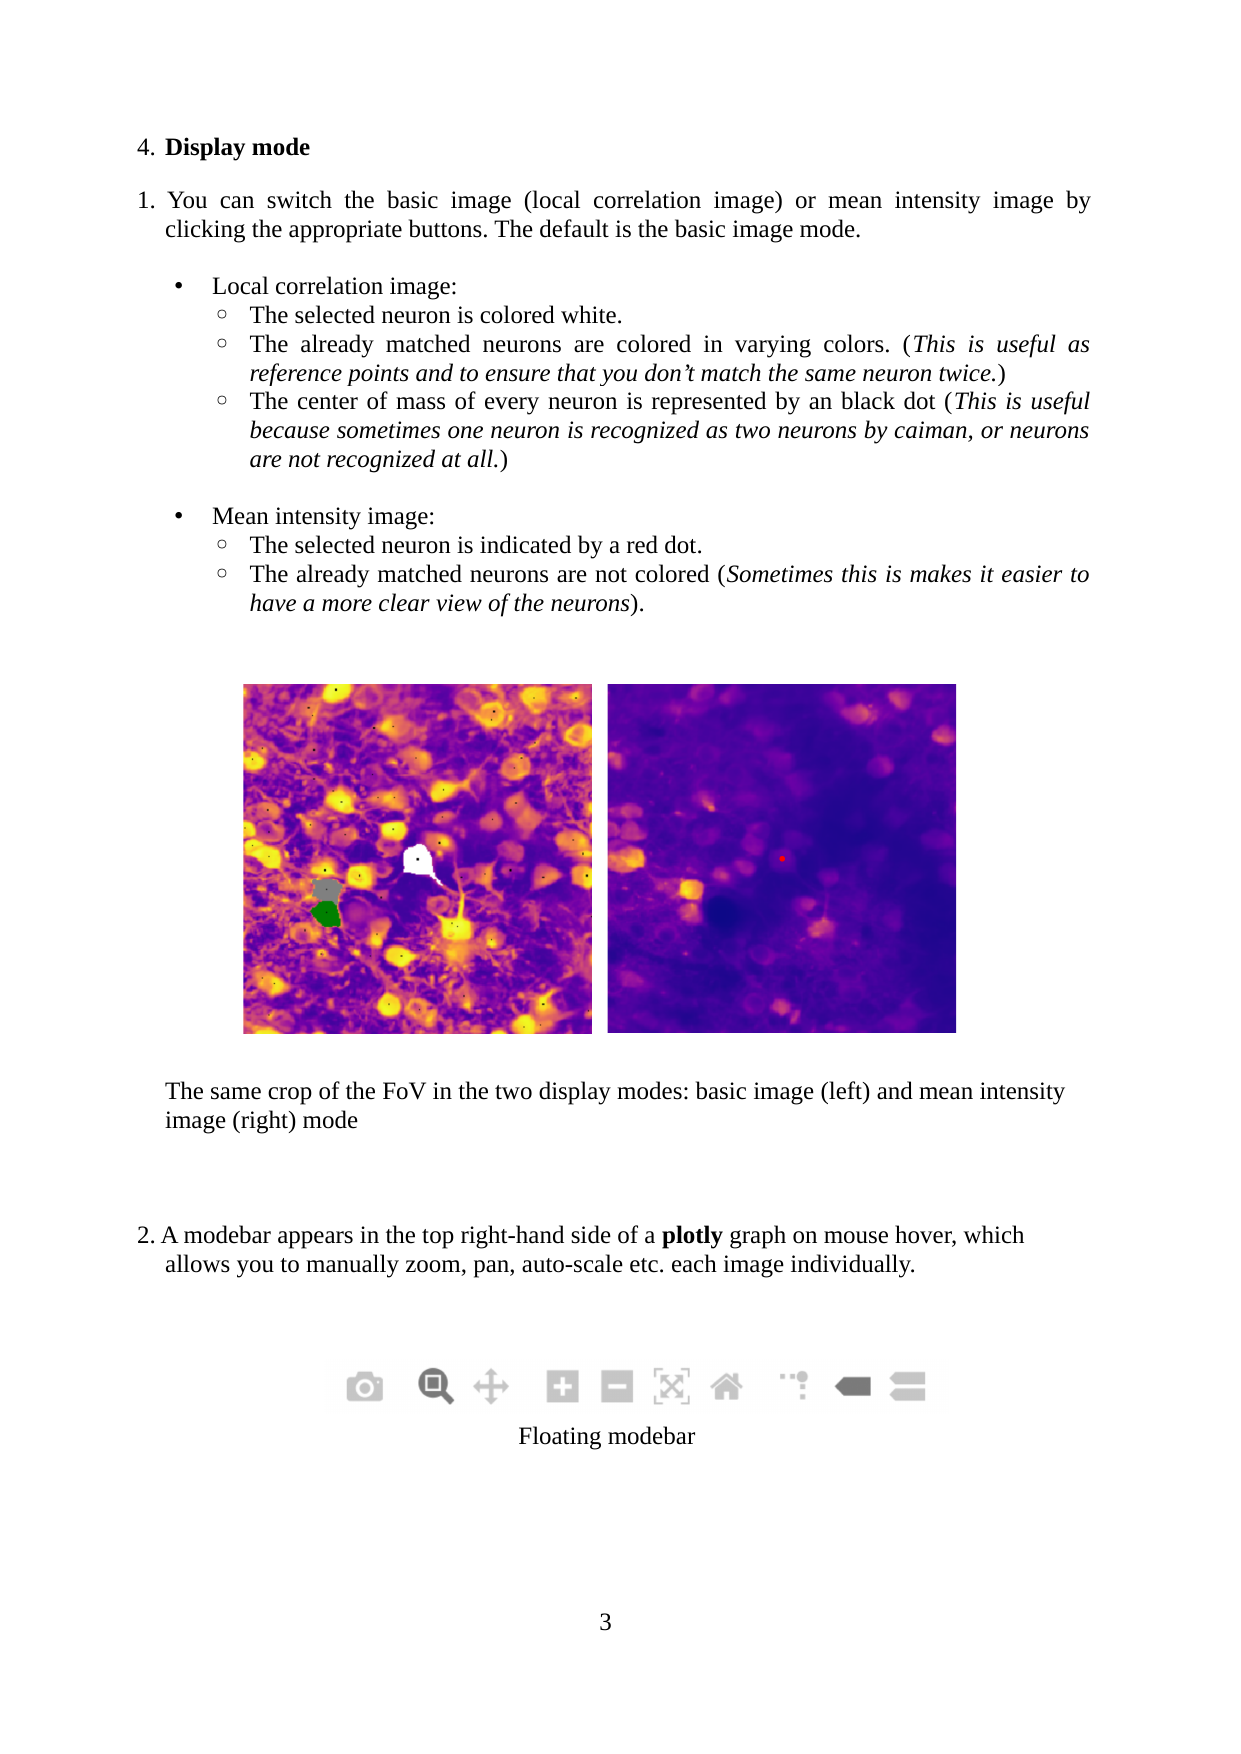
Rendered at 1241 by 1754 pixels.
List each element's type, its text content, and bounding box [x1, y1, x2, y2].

picture [607, 684, 957, 1033]
text Floating modebar [137, 1364, 1093, 1450]
list The already matched neurons are colored in varying colors. (This is useful as reference points and to ensure that you don’t match the same neuron twice.) [212, 329, 1093, 386]
text 1. You can switch the basic image (local correlation image) or mean intensity image by clicking the appropriate buttons. The default is the basic image mode. [137, 185, 1093, 243]
text The same crop of the FoV in the two display modes: basic image (left) and mean intensity image (right) mode [137, 1076, 1093, 1134]
list Local correlation image: [174, 271, 1093, 300]
list The already matched neurons are not colored (Sometimes this is makes it easier to have a more clear view of the neurons). [212, 559, 1093, 616]
text 2. A modebar appears in the top right-hand side of a plotly graph on mouse hover, which allows you to manually zoom, pan, auto-scale etc. each image individually. [137, 1220, 1093, 1278]
list Mean intensity image: [174, 501, 1093, 530]
list The selected neuron is indicated by a red dot. [212, 530, 1093, 559]
list Display mode [137, 132, 1093, 161]
picture [243, 684, 592, 1034]
list The center of mass of every neuron is represented by an black dot (This is useful because sometimes one neuron is recognized as two neurons by caiman, or neurons are not recognized at all.) [212, 386, 1093, 473]
picture [324, 1359, 950, 1414]
list The selected neuron is colored white. [212, 300, 1093, 329]
